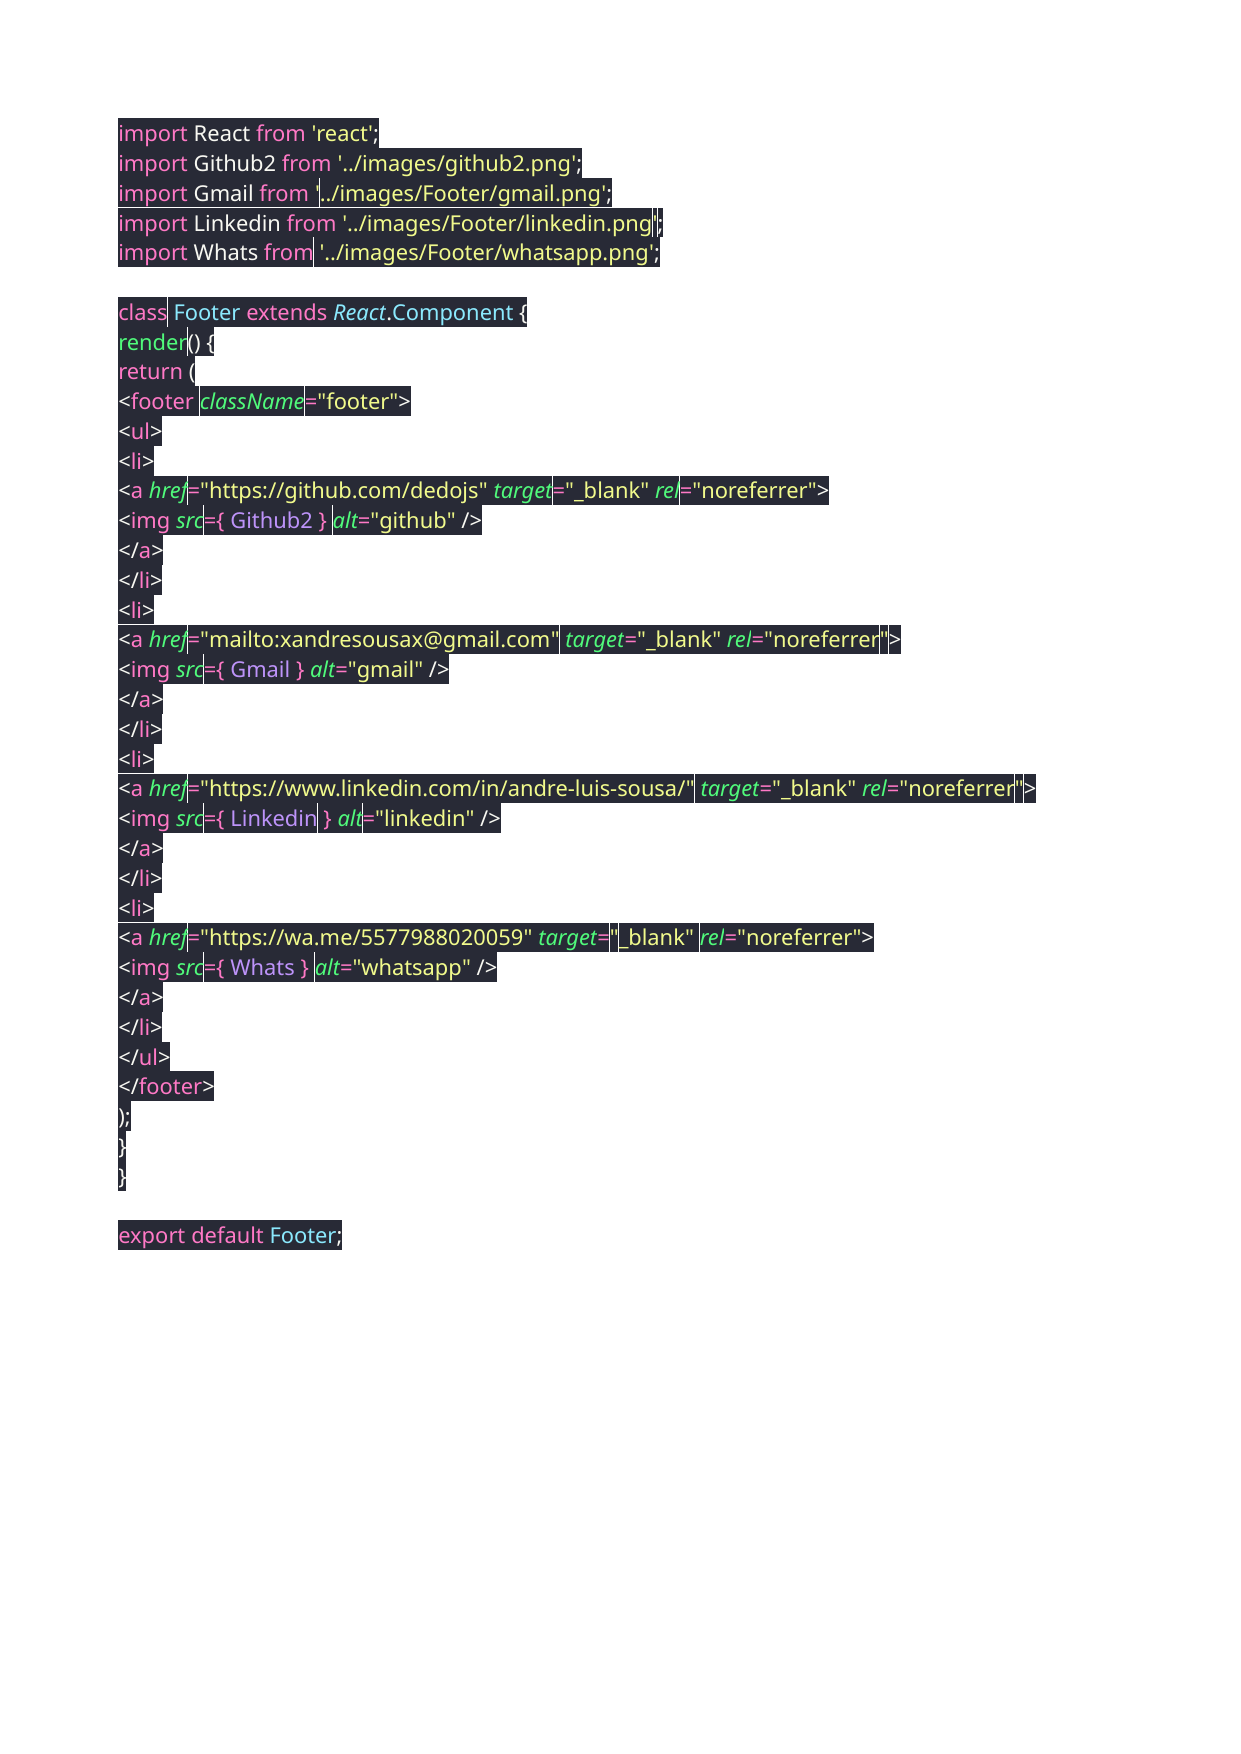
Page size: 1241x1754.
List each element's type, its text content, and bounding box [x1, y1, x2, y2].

text </li> [118, 863, 1122, 893]
text import Whats from '../images/Footer/whatsapp.png'; [118, 237, 1122, 267]
text return ( [118, 356, 1122, 386]
text <li> [118, 744, 1122, 773]
text <li> [118, 893, 1122, 922]
text <img src={ Linkedin } alt="linkedin" /> [118, 803, 1122, 833]
text class Footer extends React.Component { [118, 297, 1122, 327]
text <a href="https://wa.me/5577988020059" target="_blank" rel="noreferrer"> [118, 922, 1122, 952]
text <ul> [118, 416, 1122, 446]
text ); [118, 1101, 1122, 1131]
text import Github2 from '../images/github2.png'; [118, 148, 1122, 178]
text } [118, 1161, 1122, 1191]
text </li> [118, 1012, 1122, 1042]
text <li> [118, 595, 1122, 624]
text <img src={ Whats } alt="whatsapp" /> [118, 952, 1122, 982]
text </li> [118, 565, 1122, 595]
text <img src={ Github2 } alt="github" /> [118, 505, 1122, 535]
text export default Footer; [118, 1220, 1122, 1250]
text render() { [118, 327, 1122, 356]
text import React from 'react'; [118, 118, 1122, 148]
text <img src={ Gmail } alt="gmail" /> [118, 654, 1122, 684]
text </a> [118, 833, 1122, 863]
text </li> [118, 714, 1122, 744]
text <footer className="footer"> [118, 386, 1122, 416]
text </a> [118, 535, 1122, 565]
text </ul> [118, 1042, 1122, 1071]
text </a> [118, 982, 1122, 1012]
text <a href="https://github.com/dedojs" target="_blank" rel="noreferrer"> [118, 476, 1122, 505]
text <li> [118, 446, 1122, 476]
text </a> [118, 684, 1122, 714]
text import Linkedin from '../images/Footer/linkedin.png'; [118, 207, 1122, 237]
text </footer> [118, 1071, 1122, 1101]
text <a href="https://www.linkedin.com/in/andre-luis-sousa/" target="_blank" rel="noreferrer"> [118, 773, 1122, 803]
text <a href="mailto:xandresousax@gmail.com" target="_blank" rel="noreferrer"> [118, 624, 1122, 654]
text } [118, 1131, 1122, 1161]
text import Gmail from '../images/Footer/gmail.png'; [118, 178, 1122, 207]
